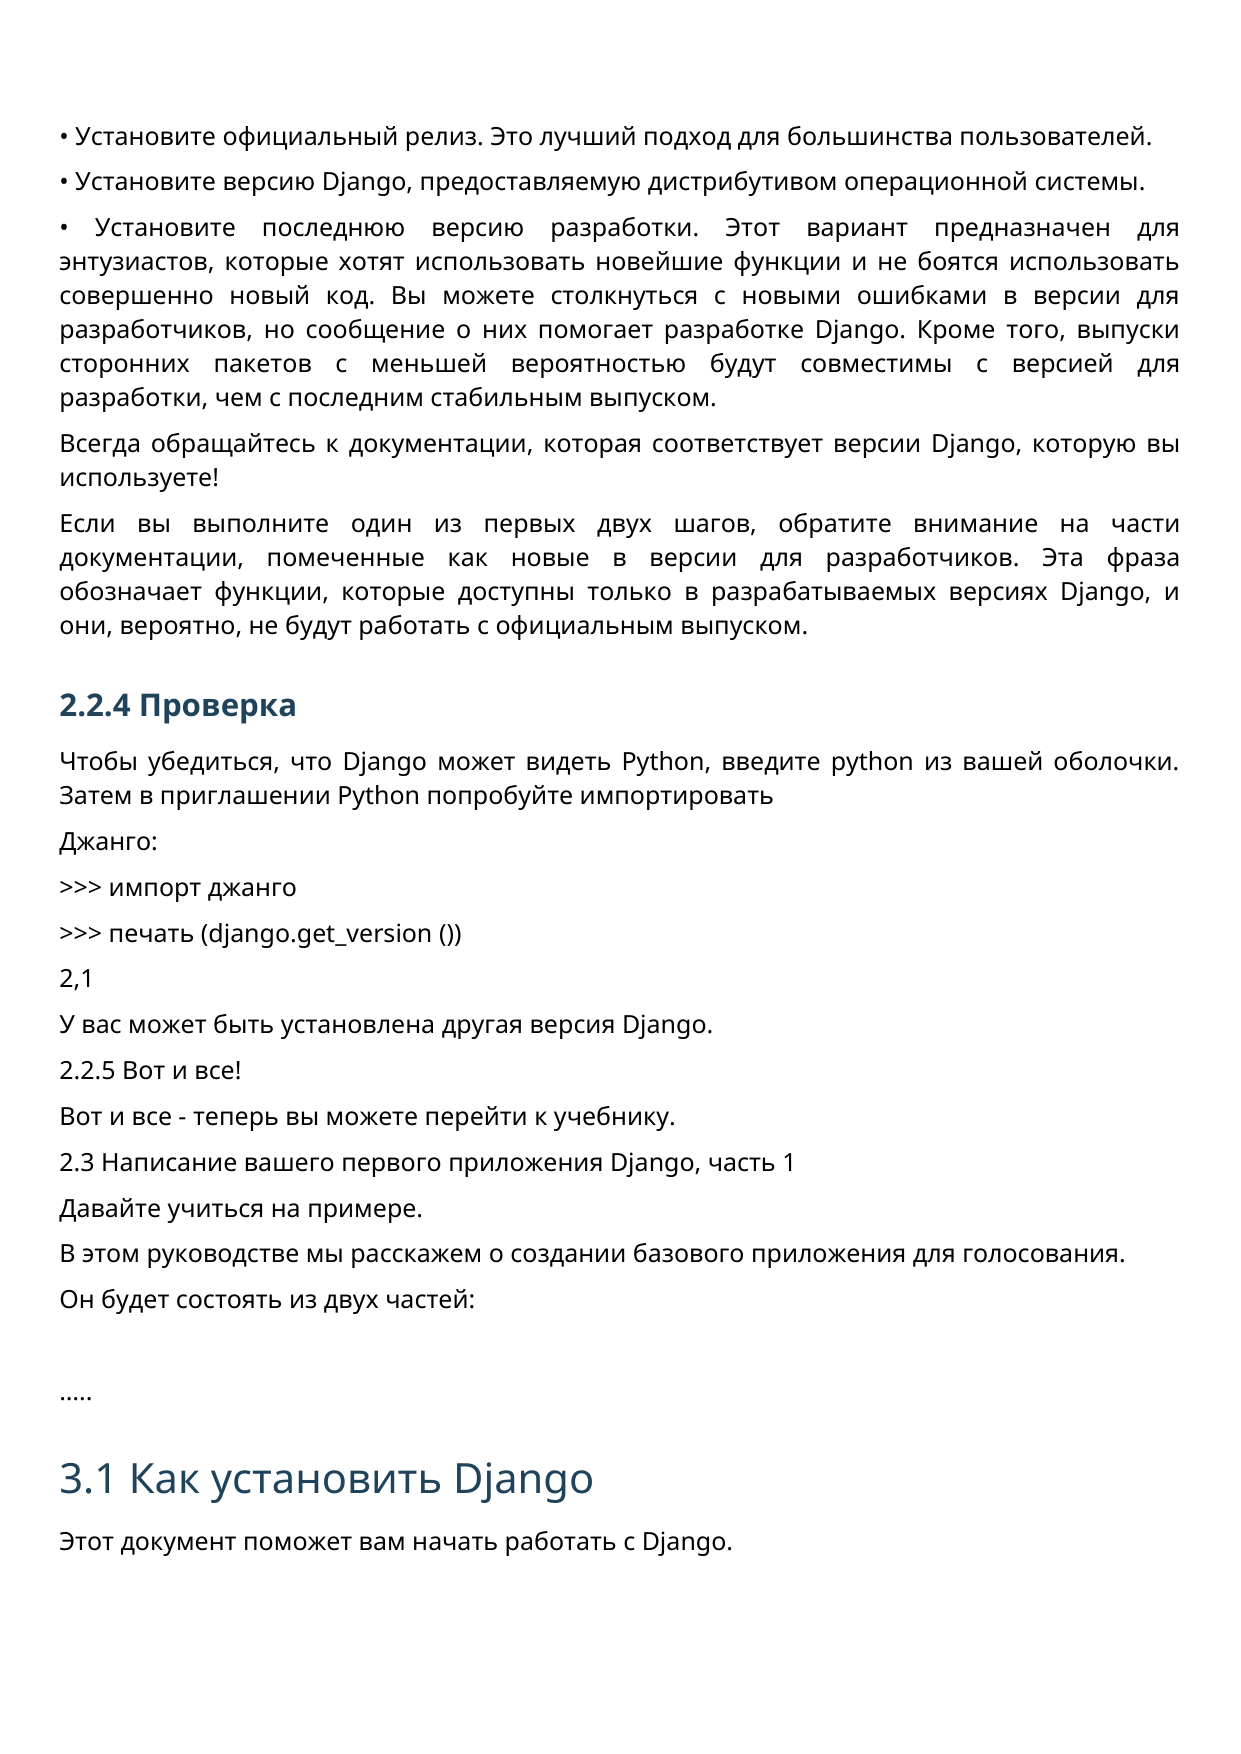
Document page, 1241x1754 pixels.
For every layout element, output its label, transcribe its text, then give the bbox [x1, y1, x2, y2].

text 2.2.4 Проверка [59, 683, 1181, 726]
text 2.3 Написание вашего первого приложения Django, часть 1 [59, 1144, 1181, 1178]
text Если вы выполните один из первых двух шагов, обратите внимание на части документации, помеченные как новые в версии для разработчиков. Эта фраза обозначает функции, которые доступны только в разрабатываемых версиях Django, и они, вероятно, не будут работать с официальным выпуском. [59, 506, 1181, 642]
text 3.1 Как установить Django [59, 1449, 1181, 1506]
text • Установите версию Django, предоставляемую дистрибутивом операционной системы. [59, 164, 1181, 198]
text Вот и все - теперь вы можете перейти к учебнику. [59, 1098, 1181, 1133]
text >>> печать (django.get_version ()) [59, 915, 1181, 949]
text Он будет состоять из двух частей: [59, 1282, 1181, 1316]
text Этот документ поможет вам начать работать с Django. [59, 1523, 1181, 1557]
text • Установите последнюю версию разработки. Этот вариант предназначен для энтузиастов, которые хотят использовать новейшие функции и не боятся использовать совершенно новый код. Вы можете столкнуться с новыми ошибками в версии для разработчиков, но сообщение о них помогает разработке Django. Кроме того, выпуски сторонних пакетов с меньшей вероятностью будут совместимы с версией для разработки, чем с последним стабильным выпуском. [59, 210, 1181, 414]
text 2,1 [59, 961, 1181, 995]
text ….. [59, 1373, 1181, 1408]
text 2.2.5 Вот и все! [59, 1053, 1181, 1087]
text У вас может быть установлена другая версия Django. [59, 1007, 1181, 1041]
text • Установите официальный релиз. Это лучший подход для большинства пользователей. [59, 118, 1181, 152]
text Чтобы убедиться, что Django может видеть Python, введите python из вашей оболочки. Затем в приглашении Python попробуйте импортировать [59, 744, 1181, 812]
text В этом руководстве мы расскажем о создании базового приложения для голосования. [59, 1236, 1181, 1270]
text >>> импорт джанго [59, 869, 1181, 903]
text Джанго: [59, 823, 1181, 858]
text Всегда обращайтесь к документации, которая соответствует версии Django, которую вы используете! [59, 426, 1181, 494]
text Давайте учиться на примере. [59, 1190, 1181, 1224]
